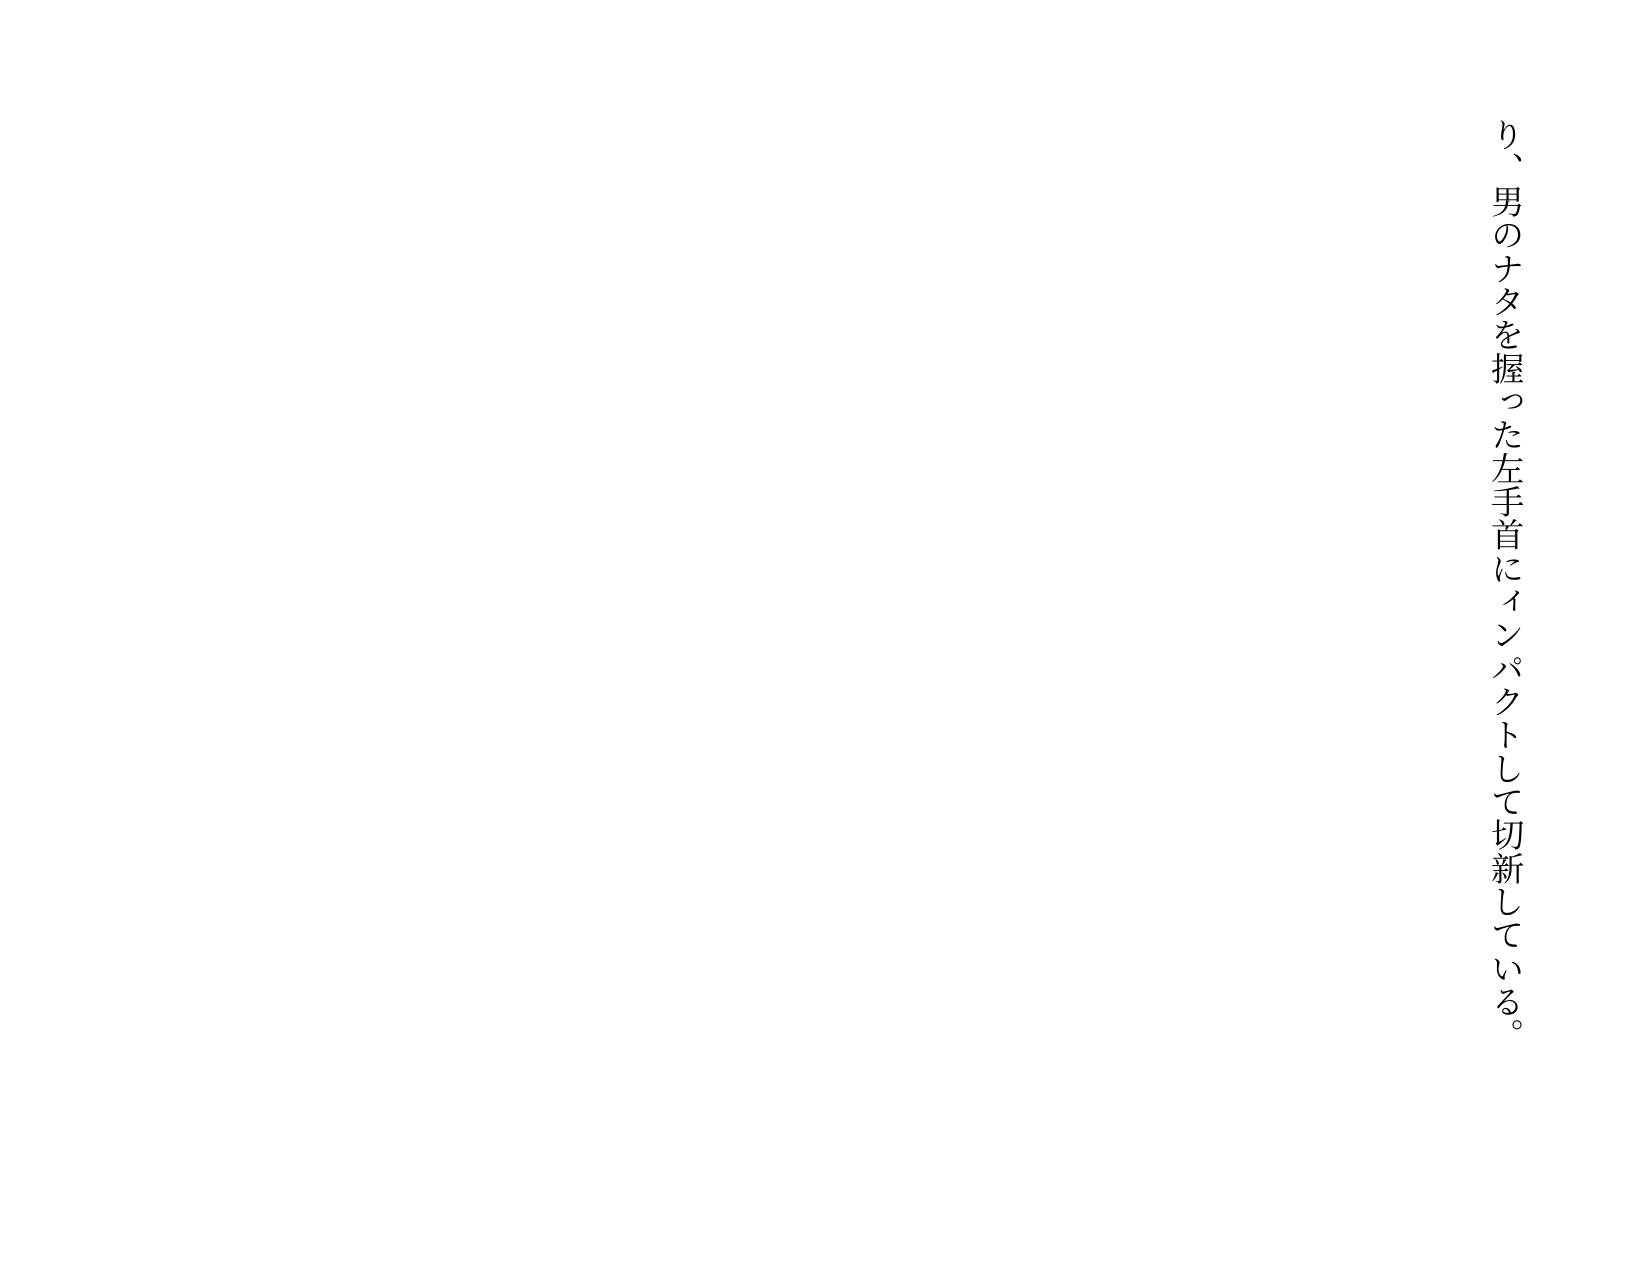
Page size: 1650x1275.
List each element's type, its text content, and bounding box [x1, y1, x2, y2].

text ナタの刃が急降下するのに相対して、折り畳まれた形で影の蹴り足が膝蹴りのようにほぼ真上に伸び上がる。そして軸足の踵が地から跳ねると、親指のつけ根を支点に内回りに銳く回転して身体のほぼ正面を向いた。その踵の回転にともなって爪先立ちに伸び上がった軸足の瞬発力を蹴り足が受けると、畳まれていた膝から下の脚部が内側に銳くひねり込むように開放されていく。この瞬間に蹴りの威力は最大となり、男のナタを握った左手首にィンパクトして切新している。 [1484, 118, 1532, 1157]
